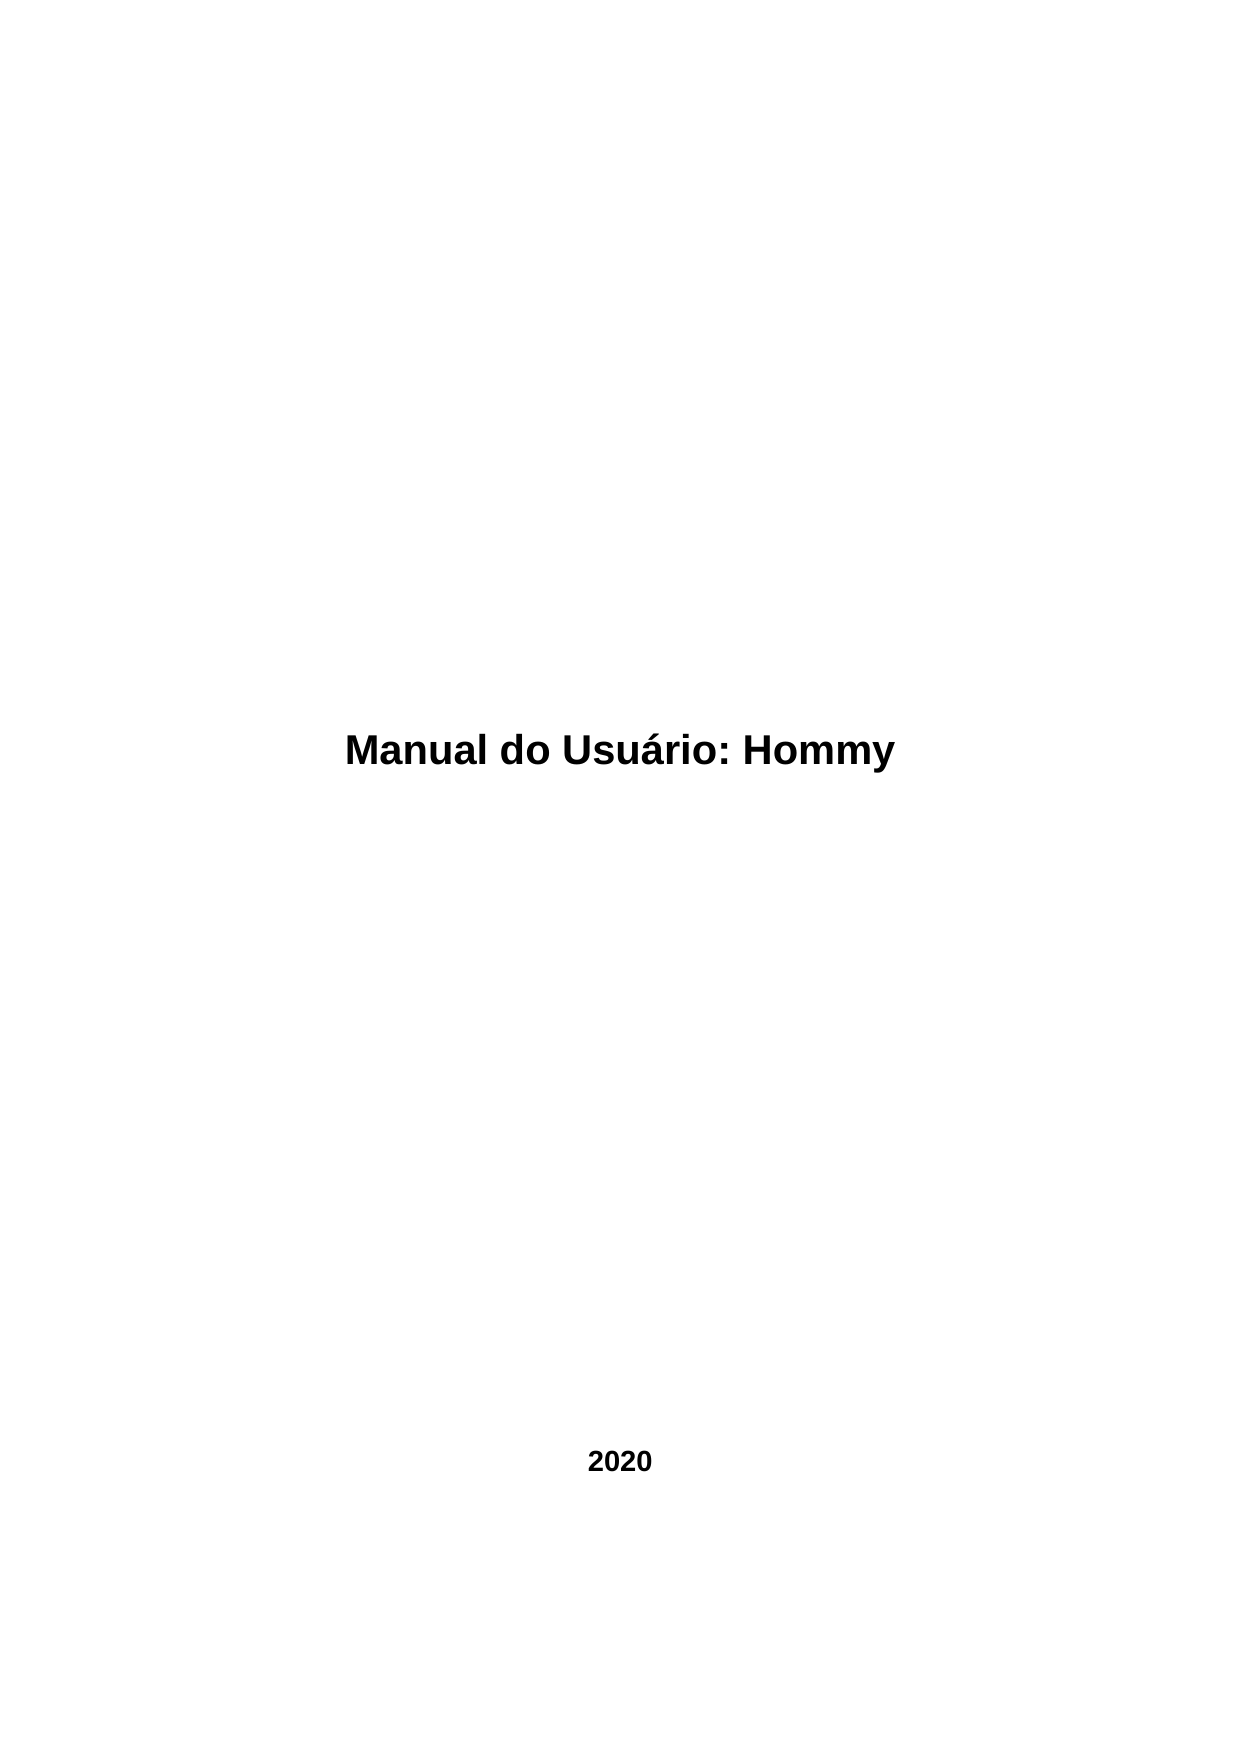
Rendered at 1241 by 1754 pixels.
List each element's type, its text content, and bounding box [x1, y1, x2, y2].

text 2020 [150, 1444, 1090, 1477]
text Manual do Usuário: Hommy [150, 725, 1090, 773]
